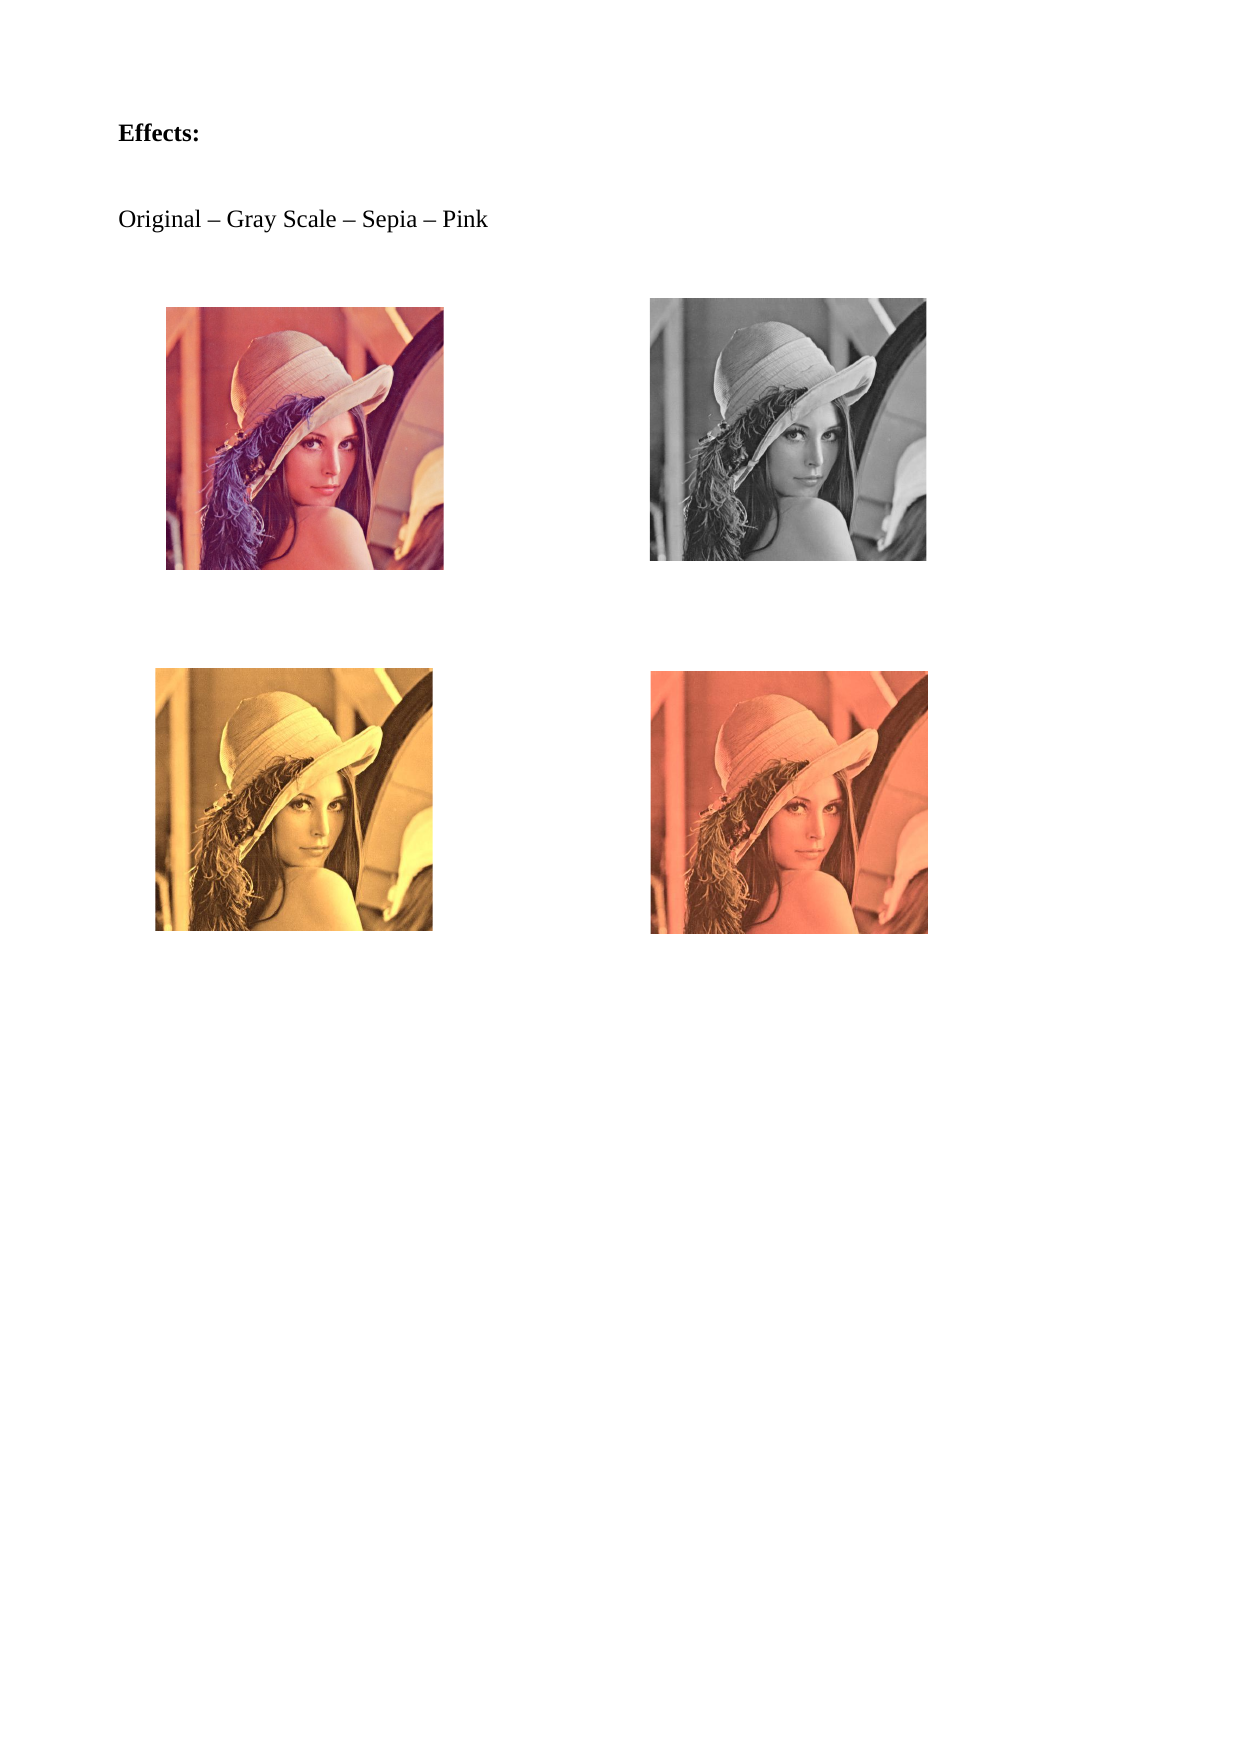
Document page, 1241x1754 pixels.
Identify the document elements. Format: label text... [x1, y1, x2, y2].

picture [166, 307, 444, 570]
text Effects: [118, 118, 1122, 147]
picture [649, 298, 927, 561]
picture [155, 668, 433, 931]
text Original – Gray Scale – Sepia – Pink [118, 204, 1122, 233]
picture [650, 671, 928, 934]
